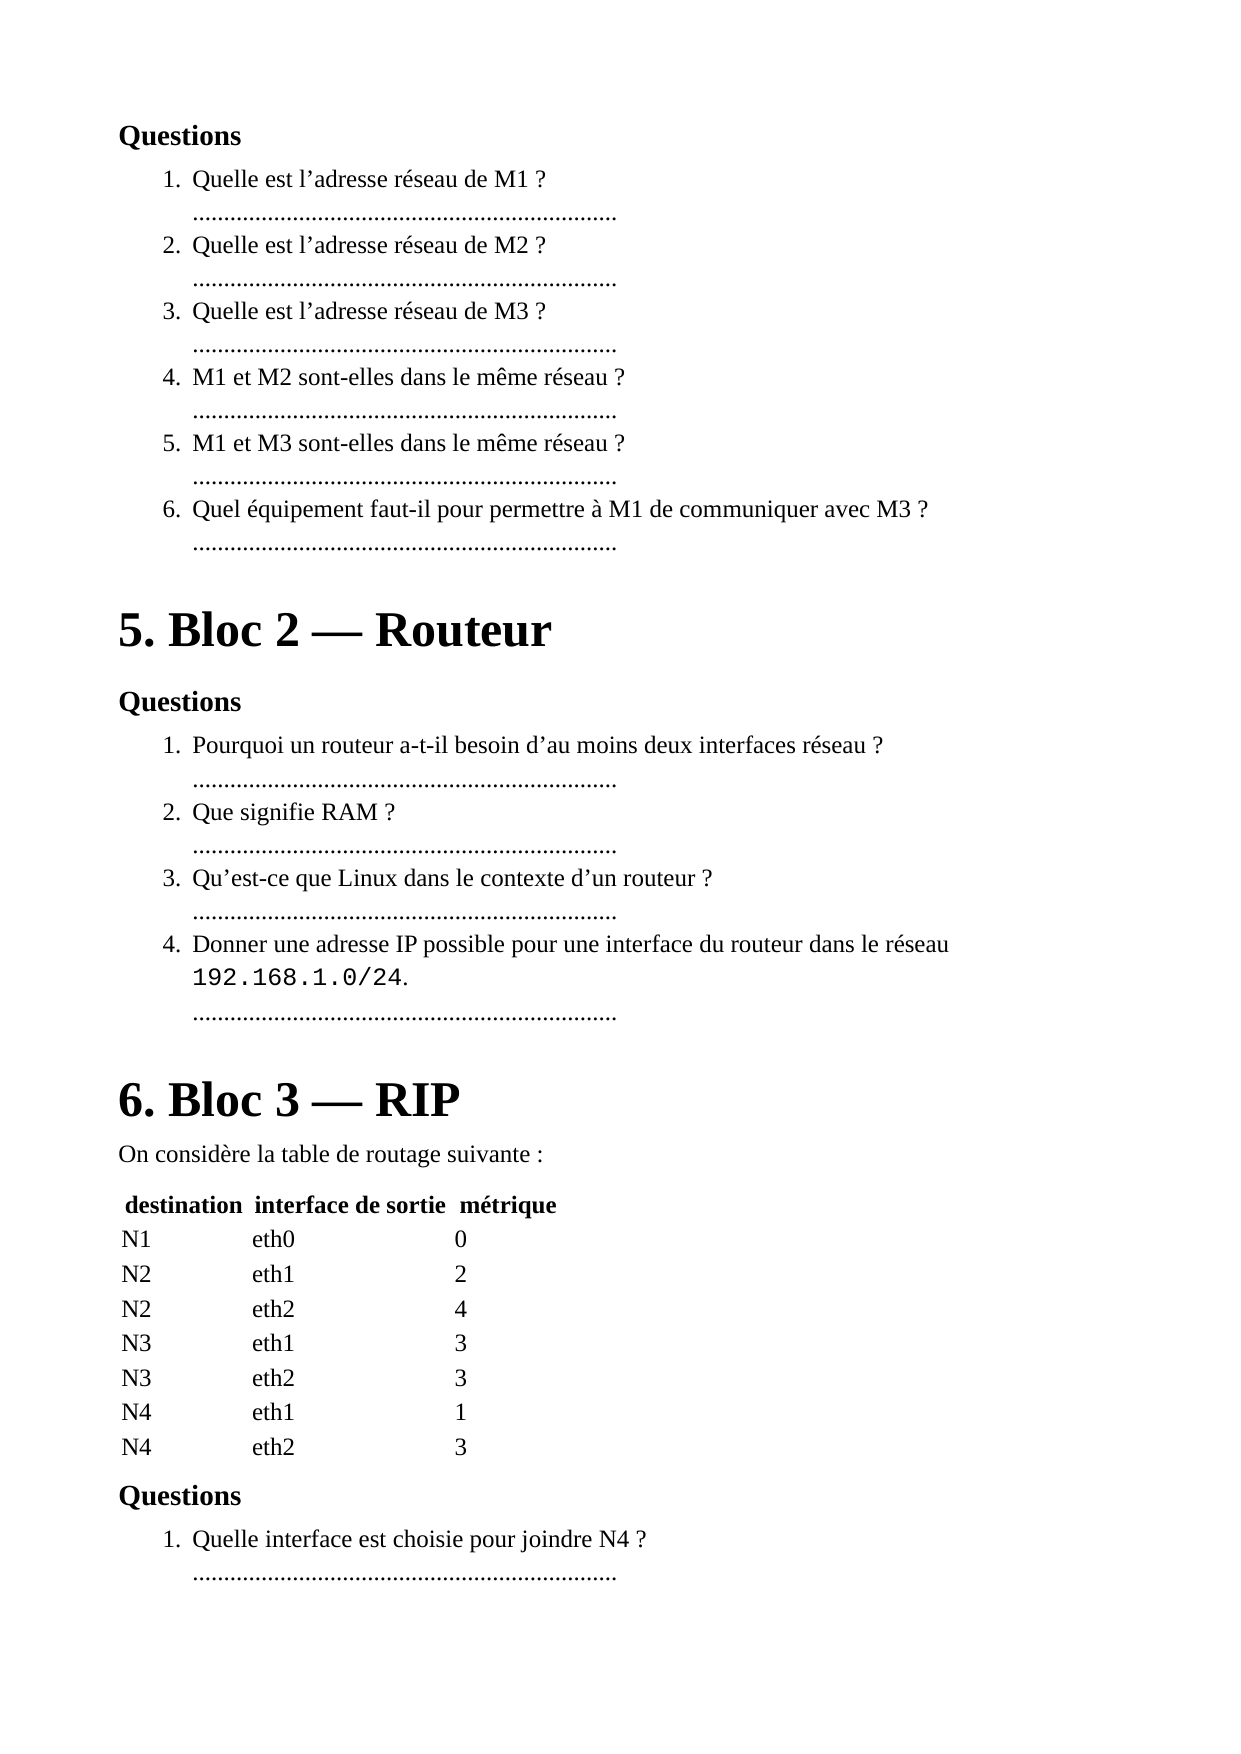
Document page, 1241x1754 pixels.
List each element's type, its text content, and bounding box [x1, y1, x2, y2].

table_header interface de sortie [249, 1187, 451, 1222]
table_cell eth1 [249, 1256, 451, 1291]
table_cell N4 [118, 1395, 249, 1429]
list M1 et M2 sont-elles dans le même réseau ? .................................................................... [162, 362, 1122, 424]
table_cell eth0 [249, 1222, 451, 1256]
subtitle 5. Bloc 2 — Routeur [118, 600, 1122, 657]
table_cell 2 [451, 1256, 564, 1291]
subtitle Questions [118, 118, 1122, 152]
table_cell N2 [118, 1291, 249, 1325]
table_cell 0 [451, 1222, 564, 1256]
list Donner une adresse IP possible pour une interface du routeur dans le réseau 192.168.1.0/24. .................................................................... [162, 929, 1122, 1026]
list Que signifie RAM ? .................................................................... [162, 797, 1122, 858]
table_cell N3 [118, 1325, 249, 1360]
text On considère la table de routage suivante : [118, 1139, 1122, 1168]
list Quel équipement faut-il pour permettre à M1 de communiquer avec M3 ? .................................................................... [162, 494, 1122, 556]
table_cell eth2 [249, 1429, 451, 1464]
table_cell N3 [118, 1360, 249, 1394]
list M1 et M3 sont-elles dans le même réseau ? .................................................................... [162, 428, 1122, 490]
table_cell N1 [118, 1222, 249, 1256]
table_cell eth2 [249, 1291, 451, 1325]
subtitle Questions [118, 1478, 1122, 1512]
table_cell 3 [451, 1429, 564, 1464]
table_cell 4 [451, 1291, 564, 1325]
table_cell eth1 [249, 1325, 451, 1360]
table_cell eth1 [249, 1395, 451, 1429]
table_cell N2 [118, 1256, 249, 1291]
subtitle Questions [118, 684, 1122, 718]
list Quelle interface est choisie pour joindre N4 ? .................................................................... [162, 1524, 1122, 1586]
table_cell 3 [451, 1325, 564, 1360]
list Pourquoi un routeur a-t-il besoin d’au moins deux interfaces réseau ? .................................................................... [162, 731, 1122, 792]
list Quelle est l’adresse réseau de M1 ? .................................................................... [162, 164, 1122, 226]
list Qu’est-ce que Linux dans le contexte d’un routeur ? .................................................................... [162, 863, 1122, 924]
table_cell 1 [451, 1395, 564, 1429]
table_cell eth2 [249, 1360, 451, 1394]
list Quelle est l’adresse réseau de M2 ? .................................................................... [162, 230, 1122, 292]
table_cell N4 [118, 1429, 249, 1464]
subtitle 6. Bloc 3 — RIP [118, 1069, 1122, 1127]
table_header métrique [451, 1187, 564, 1222]
table_cell 3 [451, 1360, 564, 1394]
table_header destination [118, 1187, 249, 1222]
list Quelle est l’adresse réseau de M3 ? .................................................................... [162, 296, 1122, 358]
